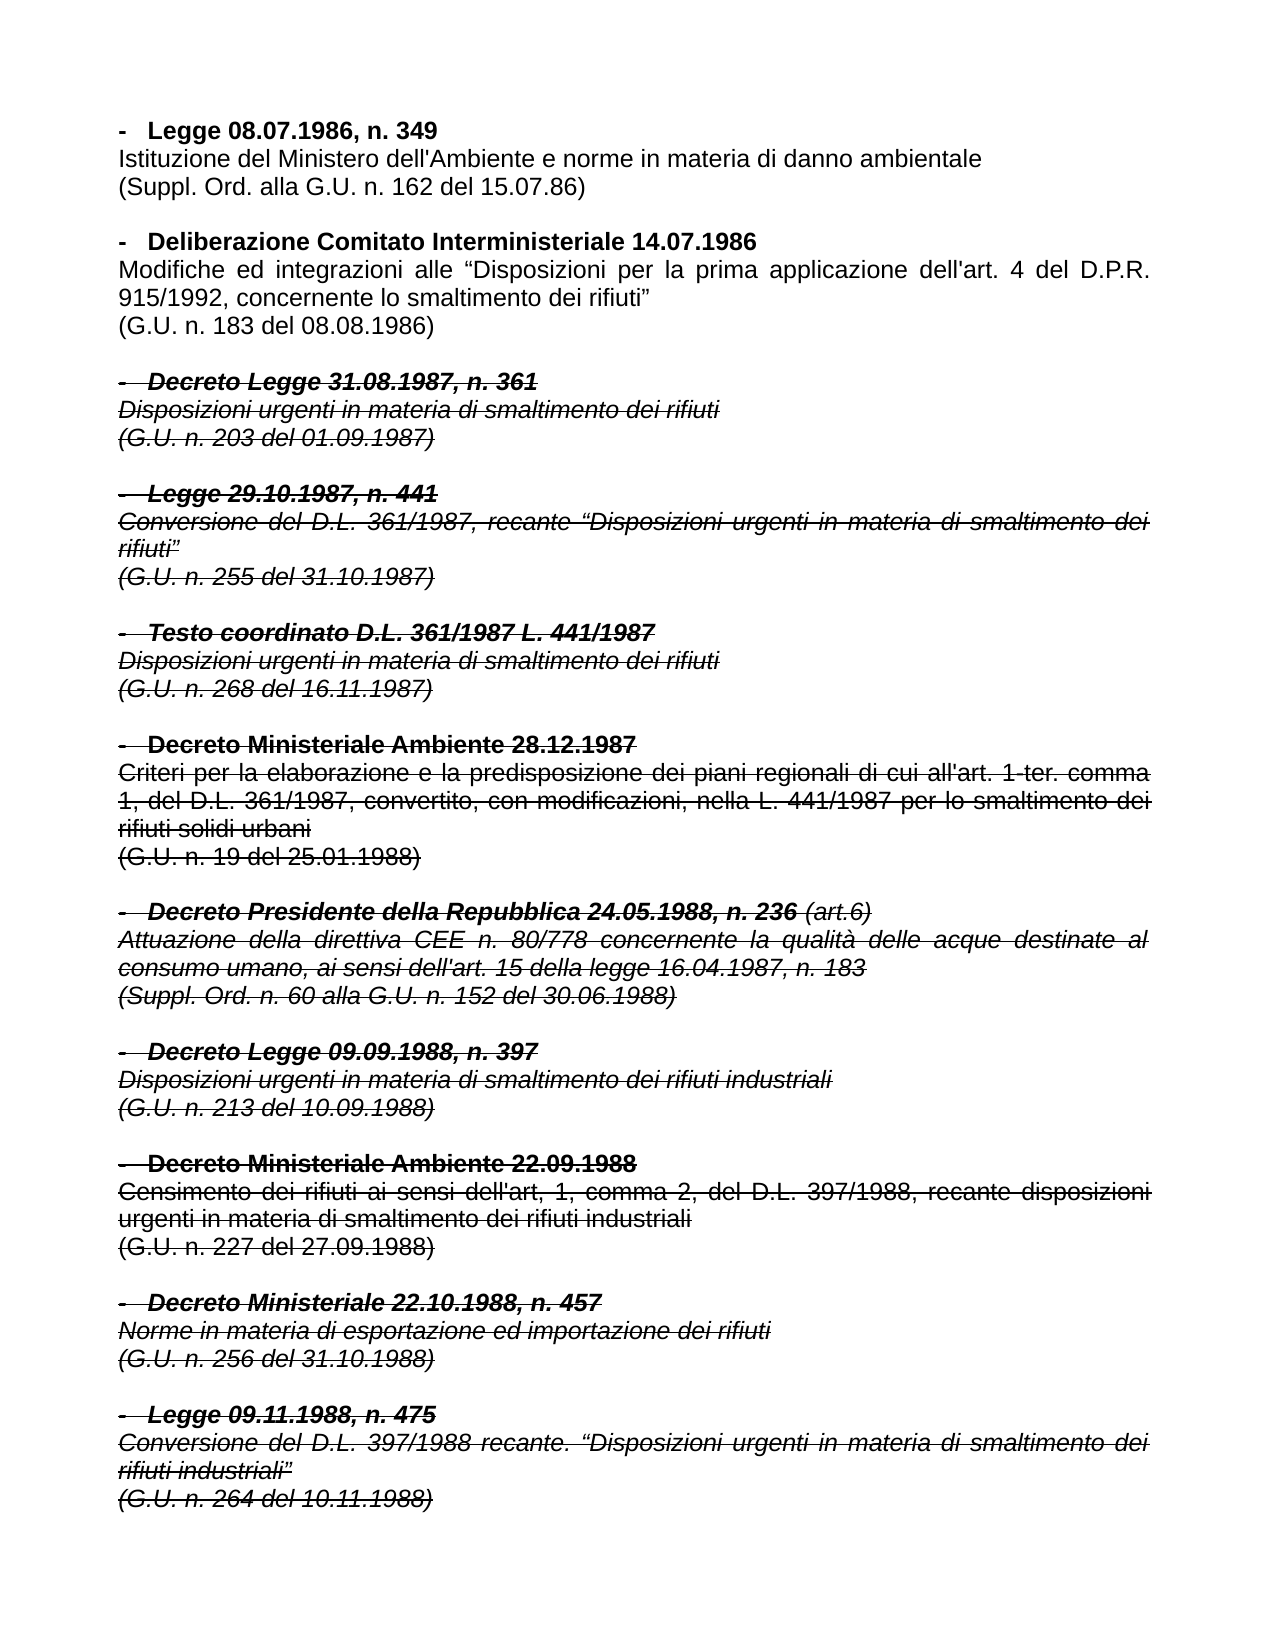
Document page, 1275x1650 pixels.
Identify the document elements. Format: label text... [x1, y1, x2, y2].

subtitle - Legge 09.11.1988, n. 475 [118, 1401, 1152, 1428]
subtitle - Decreto Legge 31.08.1987, n. 361 [118, 368, 1152, 396]
text Censimento dei rifiuti ai sensi dell'art, 1, comma 2, del D.L. 397/1988, recante disposizioni urgenti in materia di smaltimento dei rifiuti industriali [118, 1194, 1152, 1233]
subtitle - Testo coordinato D.L. 361/1987 L. 441/1987 [118, 619, 1152, 647]
text (G.U. n. 256 del 31.10.1988) [118, 1345, 1152, 1373]
text (Suppl. Ord. n. 60 alla G.U. n. 152 del 30.06.1988) [118, 982, 1152, 1010]
text Conversione del D.L. 361/1987, recante “Disposizioni urgenti in materia di smaltimento dei rifiuti” [118, 507, 1152, 563]
text Attuazione della direttiva CEE n. 80/778 concernente la qualità delle acque destinate al consumo umano, ai sensi dell'art. 15 della legge 16.04.1987, n. 183 [118, 926, 1152, 982]
text (G.U. n. 183 del 08.08.1986) [118, 312, 1152, 340]
text (G.U. n. 227 del 27.09.1988) [118, 1233, 1152, 1261]
text Norme in materia di esportazione ed importazione dei rifiuti [118, 1317, 1152, 1345]
text Istituzione del Ministero dell'Ambiente e norme in materia di danno ambientale [118, 144, 1157, 172]
text (G.U. n. 213 del 10.09.1988) [118, 1093, 1152, 1121]
subtitle - Decreto Ministeriale 22.10.1988, n. 457 [118, 1289, 1152, 1317]
text (G.U. n. 264 del 10.11.1988) [118, 1484, 1152, 1512]
subtitle - Legge 29.10.1987, n. 441 [118, 479, 1152, 507]
subtitle - Deliberazione Comitato Interministeriale 14.07.1986 [118, 228, 1152, 256]
text Disposizioni urgenti in materia di smaltimento dei rifiuti industriali [118, 1066, 1152, 1093]
subtitle - Legge 08.07.1986, n. 349 [118, 116, 1152, 144]
text Disposizioni urgenti in materia di smaltimento dei rifiuti [118, 647, 1152, 675]
text Conversione del D.L. 397/1988 recante. “Disposizioni urgenti in materia di smaltimento dei rifiuti industriali” [118, 1428, 1152, 1484]
text (Suppl. Ord. alla G.U. n. 162 del 15.07.86) [118, 172, 1157, 200]
text Disposizioni urgenti in materia di smaltimento dei rifiuti [118, 396, 1152, 423]
text (G.U. n. 255 del 31.10.1987) [118, 563, 1152, 591]
text Modifiche ed integrazioni alle “Disposizioni per la prima applicazione dell'art. 4 del D.P.R. 915/1992, concernente lo smaltimento dei rifiuti” [118, 256, 1152, 312]
text Censimento dei rifiuti ai sensi dell'art, 1, comma 2, del D.L. 397/1988, recante disposizioni urgenti in materia di smaltimento dei rifiuti industriali [118, 1177, 1152, 1192]
text - Decreto Presidente della Repubblica 24.05.1988, n. 236 (art.6) [118, 898, 1152, 926]
text Criteri per la elaborazione e la predisposizione dei piani regionali di cui all'art. 1-ter. comma 1, del D.L. 361/1987, convertito, con modificazioni, nella L. 441/1987 per lo smaltimento dei rifiuti solidi urbani [118, 803, 1152, 842]
text (G.U. n. 203 del 01.09.1987) [118, 423, 1152, 451]
text (G.U. n. 19 del 25.01.1988) [118, 842, 1152, 870]
text - Decreto Ministeriale Ambiente 22.09.1988 [118, 1149, 1152, 1177]
text - Decreto Ministeriale Ambiente 28.12.1987 [118, 731, 1152, 758]
subtitle - Decreto Legge 09.09.1988, n. 397 [118, 1038, 1152, 1066]
text (G.U. n. 268 del 16.11.1987) [118, 675, 1152, 703]
text Criteri per la elaborazione e la predisposizione dei piani regionali di cui all'art. 1-ter. comma 1, del D.L. 361/1987, convertito, con modificazioni, nella L. 441/1987 per lo smaltimento dei rifiuti solidi urbani [118, 758, 1152, 801]
